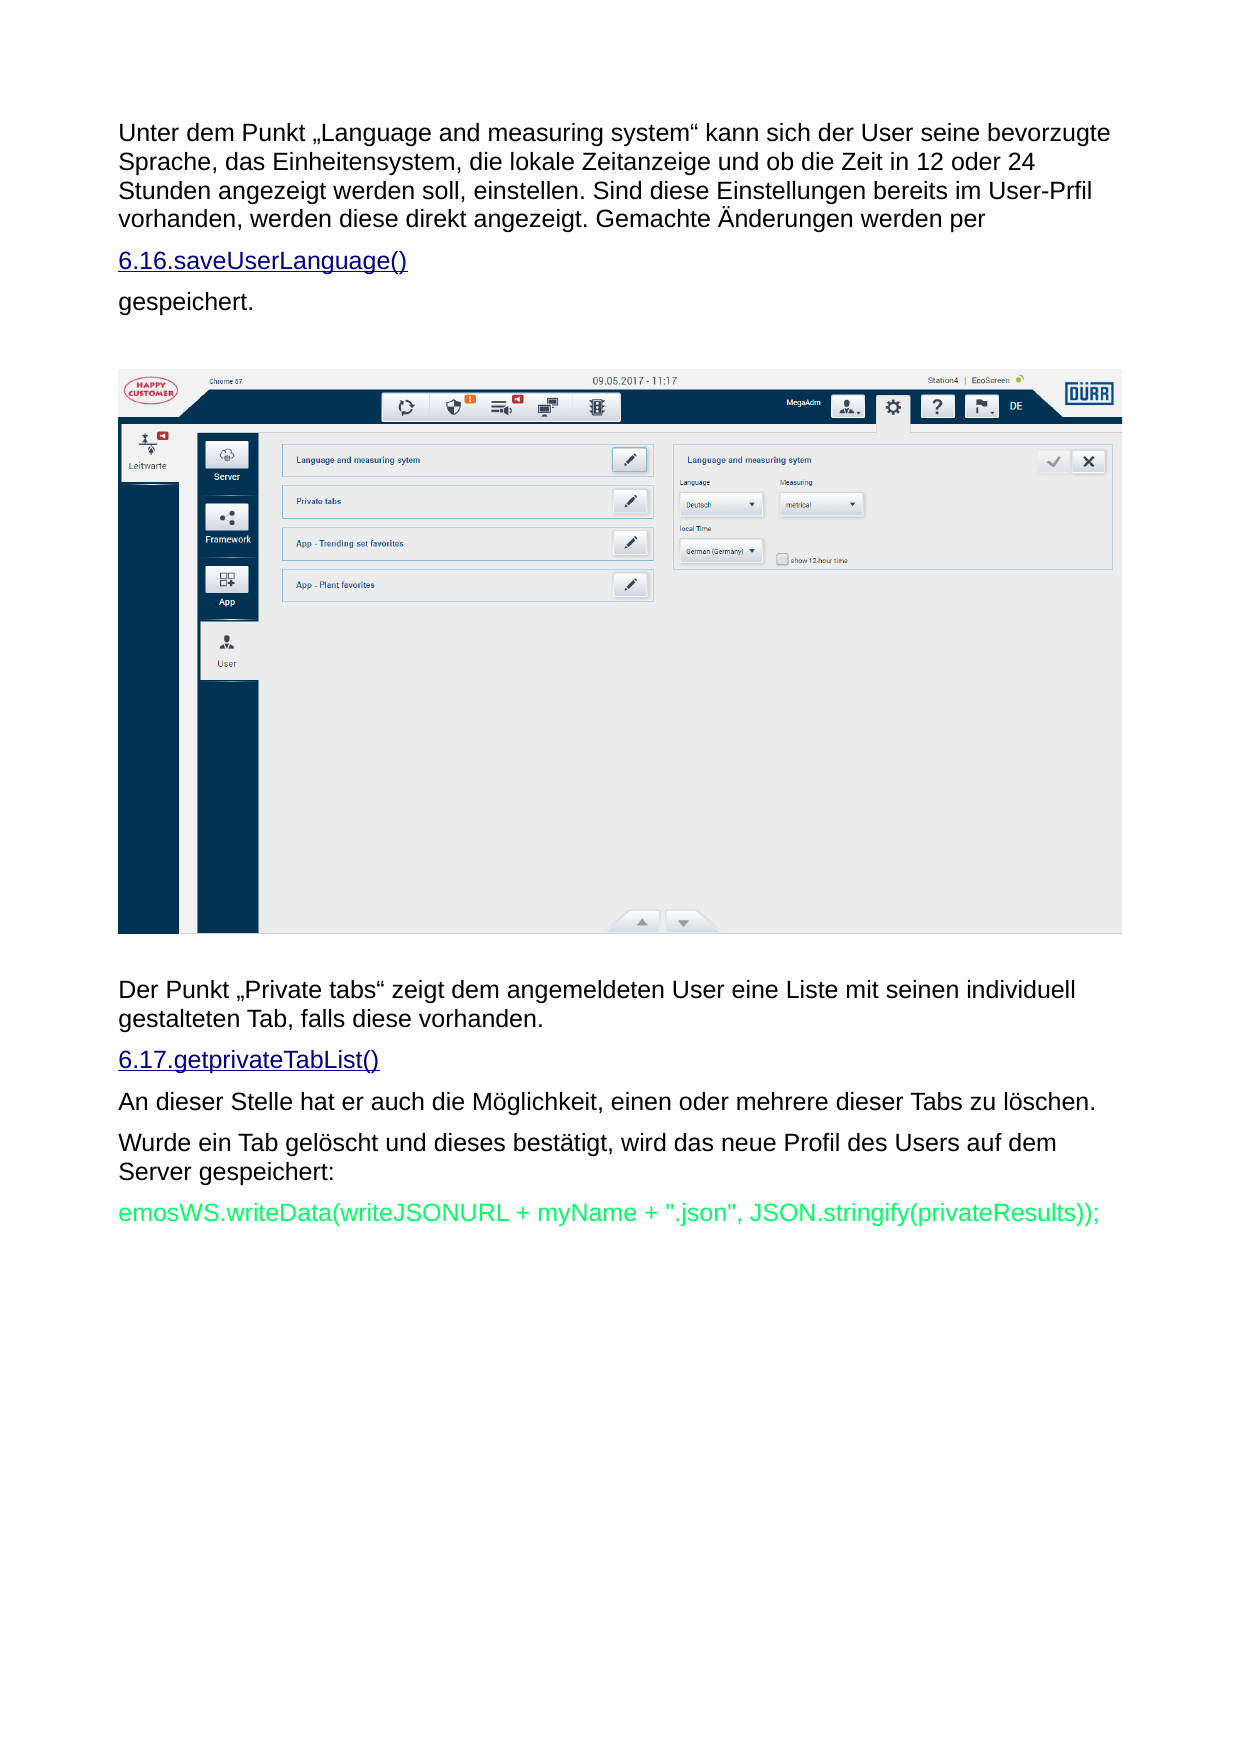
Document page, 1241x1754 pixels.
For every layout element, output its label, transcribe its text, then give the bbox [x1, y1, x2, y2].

text Der Punkt „Private tabs“ zeigt dem angemeldeten User eine Liste mit seinen individuell gestalteten Tab, falls diese vorhanden. [118, 975, 1122, 1033]
text Unter dem Punkt „Language and measuring system“ kann sich der User seine bevorzugte Sprache, das Einheitensystem, die lokale Zeitanzeige und ob die Zeit in 12 oder 24 Stunden angezeigt werden soll, einstellen. Sind diese Einstellungen bereits im User-Prfil vorhanden, werden diese direkt angezeigt. Gemachte Änderungen werden per [118, 118, 1122, 233]
picture [118, 369, 1123, 934]
text gespeichert. [118, 287, 1122, 316]
text 6.16.saveUserLanguage() [118, 246, 1122, 274]
text emosWS.writeData(writeJSONURL + myName + ".json", JSON.stringify(privateResults)); [118, 1198, 1122, 1227]
text An dieser Stelle hat er auch die Möglichkeit, einen oder mehrere dieser Tabs zu löschen. [118, 1087, 1122, 1115]
text 6.17.getprivateTabList() [118, 1045, 1122, 1074]
text Wurde ein Tab gelöscht und dieses bestätigt, wird das neue Profil des Users auf dem Server gespeichert: [118, 1128, 1122, 1185]
